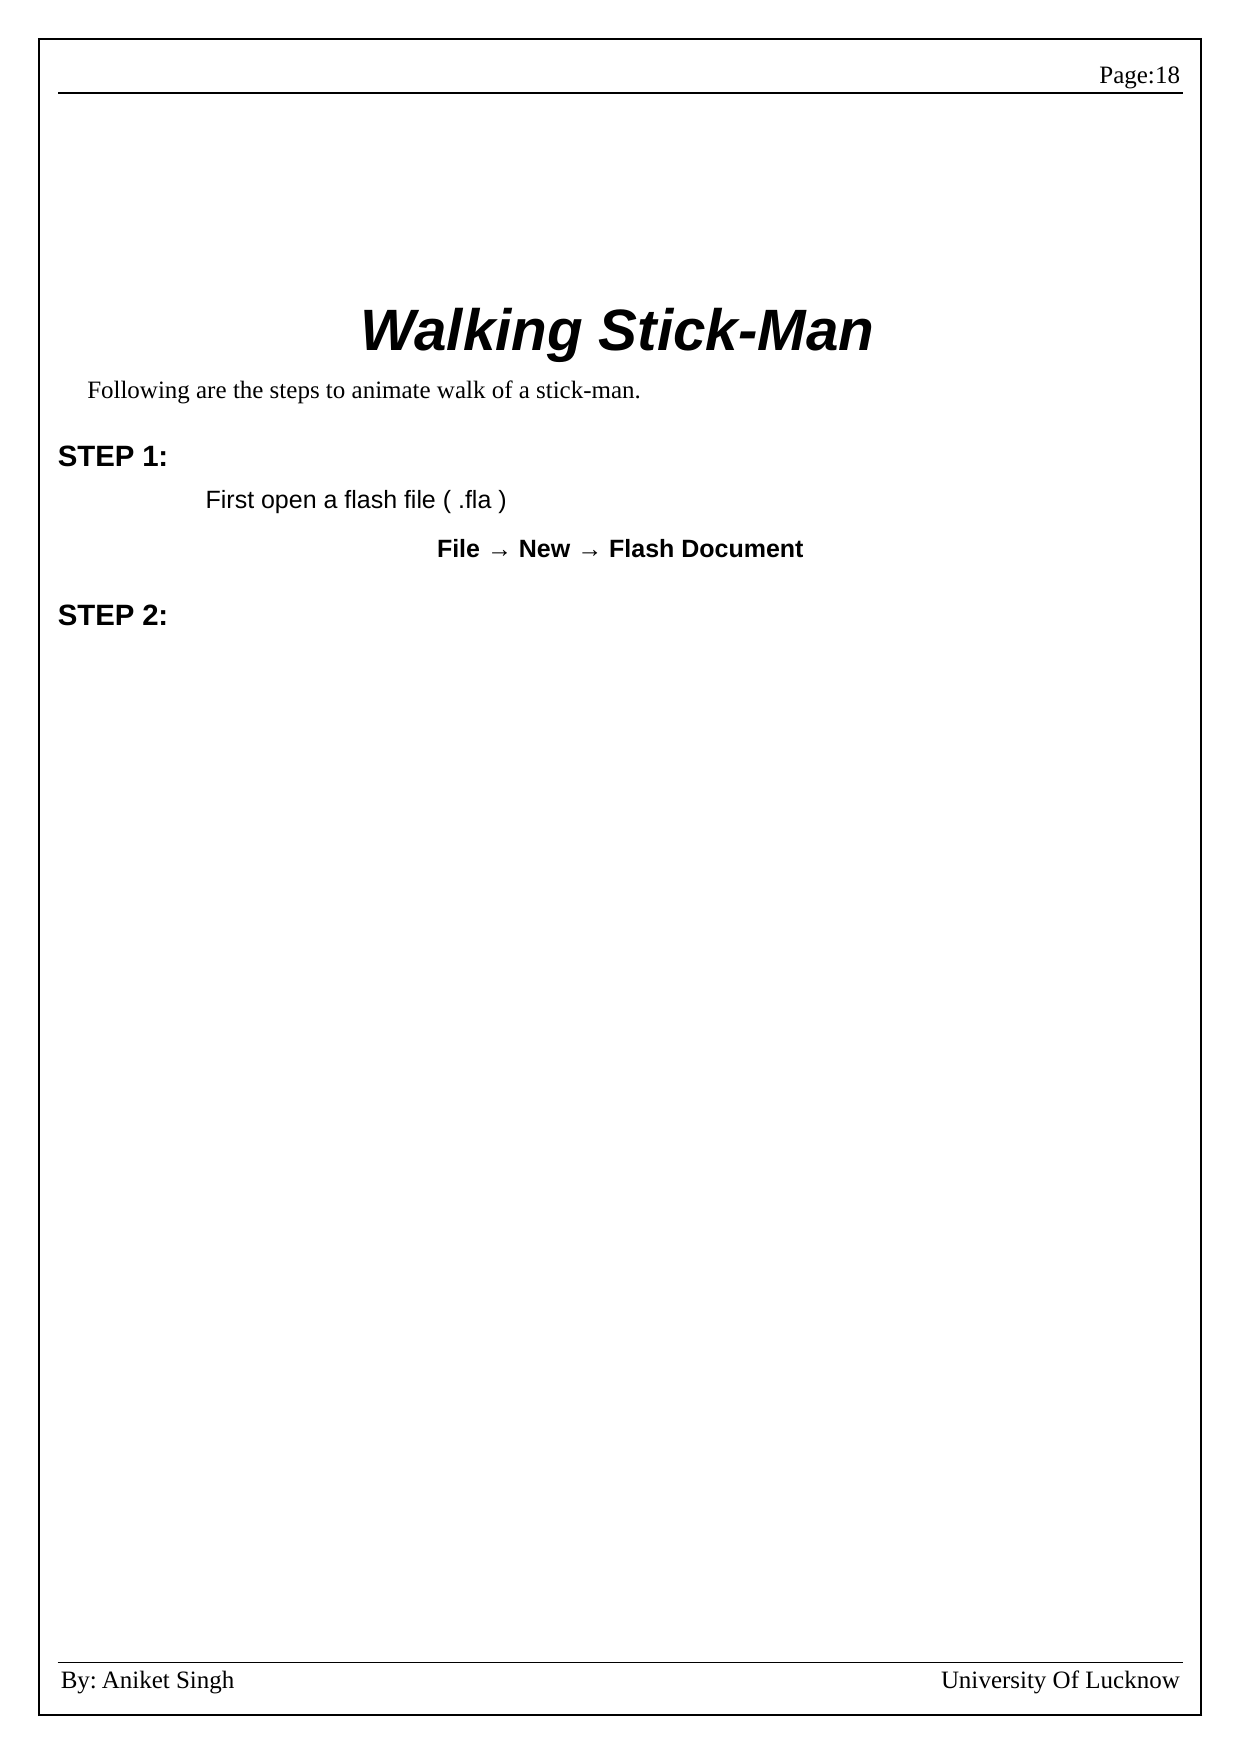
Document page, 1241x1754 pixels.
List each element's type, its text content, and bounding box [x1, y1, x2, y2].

text First open a flash file ( .fla ) [58, 485, 1183, 514]
title Walking Stick-Man [58, 296, 1183, 363]
subtitle STEP 2: [58, 598, 1183, 632]
text File → New → Flash Document [58, 534, 1183, 563]
subtitle STEP 1: [58, 439, 1183, 473]
text Following are the steps to animate walk of a stick-man. [58, 376, 1183, 404]
